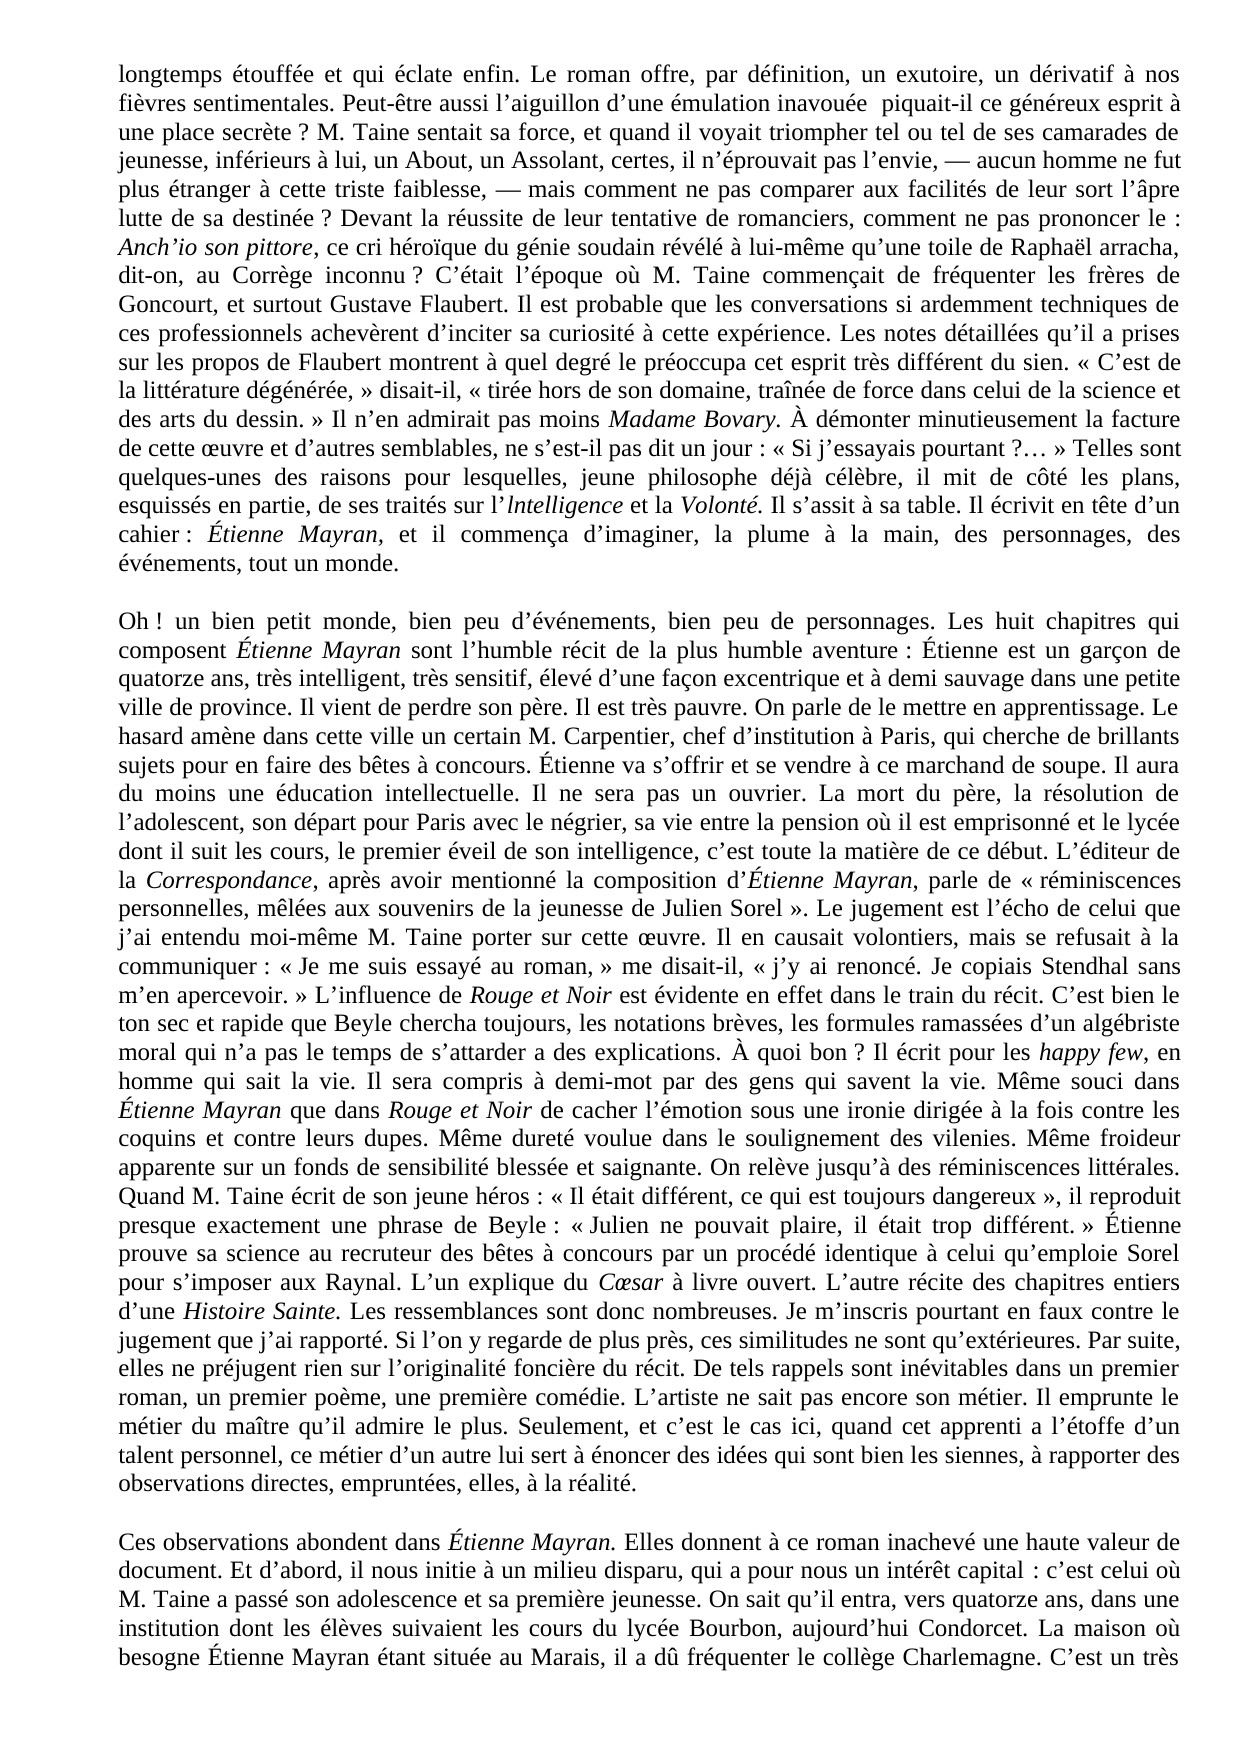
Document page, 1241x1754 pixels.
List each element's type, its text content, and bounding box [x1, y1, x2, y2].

text Oh ! un bien petit monde, bien peu d’événements, bien peu de personnages. Les huit chapitres qui composent Étienne Mayran sont l’humble récit de la plus humble aventure : Étienne est un garçon de quatorze ans, très intelligent, très sensitif, élevé d’une façon excentrique et à demi sauvage dans une petite ville de province. Il vient de perdre son père. Il est très pauvre. On parle de le mettre en apprentissage. Le hasard amène dans cette ville un certain M. Carpentier, chef d’institution à Paris, qui cherche de brillants sujets pour en faire des bêtes à concours. Étienne va s’offrir et se vendre à ce marchand de soupe. Il aura du moins une éducation intellectuelle. Il ne sera pas un ouvrier. La mort du père, la résolution de l’adolescent, son départ pour Paris avec le négrier, sa vie entre la pension où il est emprisonné et le lycée dont il suit les cours, le premier éveil de son intelligence, c’est toute la matière de ce début. L’éditeur de la Correspondance, après avoir mentionné la composition d’Étienne Mayran, parle de « réminiscences personnelles, mêlées aux souvenirs de la jeunesse de Julien Sorel ». Le jugement est l’écho de celui que j’ai entendu moi-même M. Taine porter sur cette œuvre. Il en causait volontiers, mais se refusait à la communiquer : « Je me suis essayé au roman, » me disait-il, « j’y ai renoncé. Je copiais Stendhal sans m’en apercevoir. » L’influence de Rouge et Noir est évidente en effet dans le train du récit. C’est bien le ton sec et rapide que Beyle chercha toujours, les notations brèves, les formules ramassées d’un algébriste moral qui n’a pas le temps de s’attarder a des explications. À quoi bon ? Il écrit pour les happy few, en homme qui sait la vie. Il sera compris à demi-mot par des gens qui savent la vie. Même souci dans Étienne Mayran que dans Rouge et Noir de cacher l’émotion sous une ironie dirigée à la fois contre les coquins et contre leurs dupes. Même dureté voulue dans le soulignement des vilenies. Même froideur apparente sur un fonds de sensibilité blessée et saignante. On relève jusqu’à des réminiscences littérales. Quand M. Taine écrit de son jeune héros : « Il était différent, ce qui est toujours dangereux », il reproduit presque exactement une phrase de Beyle : « Julien ne pouvait plaire, il était trop différent. » Étienne prouve sa science au recruteur des bêtes à concours par un procédé identique à celui qu’emploie Sorel pour s’imposer aux Raynal. L’un explique du Cœsar à livre ouvert. L’autre récite des chapitres entiers d’une Histoire Sainte. Les ressemblances sont donc nombreuses. Je m’inscris pourtant en faux contre le jugement que j’ai rapporté. Si l’on y regarde de plus près, ces similitudes ne sont qu’extérieures. Par suite, elles ne préjugent rien sur l’originalité foncière du récit. De tels rappels sont inévitables dans un premier roman, un premier poème, une première comédie. L’artiste ne sait pas encore son métier. Il emprunte le métier du maître qu’il admire le plus. Seulement, et c’est le cas ici, quand cet apprenti a l’étoffe d’un talent personnel, ce métier d’un autre lui sert à énoncer des idées qui sont bien les siennes, à rapporter des observations directes, empruntées, elles, à la réalité. [118, 606, 1181, 1497]
text Ces observations abondent dans Étienne Mayran. Elles donnent à ce roman inachevé une haute valeur de document. Et d’abord, il nous initie à un milieu disparu, qui a pour nous un intérêt capital : c’est celui où M. Taine a passé son adolescence et sa première jeunesse. On sait qu’il entra, vers quatorze ans, dans une institution dont les élèves suivaient les cours du lycée Bourbon, aujourd’hui Condorcet. La maison où besogne Étienne Mayran étant située au Marais, il a dû fréquenter le collège Charlemagne. C’est un très [118, 1527, 1181, 1671]
text longtemps étouffée et qui éclate enfin. Le roman offre, par définition, un exutoire, un dérivatif à nos fièvres sentimentales. Peut-être aussi l’aiguillon d’une émulation inavouée piquait-il ce généreux esprit à une place secrète ? M. Taine sentait sa force, et quand il voyait triompher tel ou tel de ses camarades de jeunesse, inférieurs à lui, un About, un Assolant, certes, il n’éprouvait pas l’envie, — aucun homme ne fut plus étranger à cette triste faiblesse, — mais comment ne pas comparer aux facilités de leur sort l’âpre lutte de sa destinée ? Devant la réussite de leur tentative de romanciers, comment ne pas prononcer le : Anch’io son pittore, ce cri héroïque du génie soudain révélé à lui-même qu’une toile de Raphaël arracha, dit-on, au Corrège inconnu ? C’était l’époque où M. Taine commençait de fréquenter les frères de Goncourt, et surtout Gustave Flaubert. Il est probable que les conversations si ardemment techniques de ces professionnels achevèrent d’inciter sa curiosité à cette expérience. Les notes détaillées qu’il a prises sur les propos de Flaubert montrent à quel degré le préoccupa cet esprit très différent du sien. « C’est de la littérature dégénérée, » disait-il, « tirée hors de son domaine, traînée de force dans celui de la science et des arts du dessin. » Il n’en admirait pas moins Madame Bovary. À démonter minutieusement la facture de cette œuvre et d’autres semblables, ne s’est-il pas dit un jour : « Si j’essayais pourtant ?… » Telles sont quelques-unes des raisons pour lesquelles, jeune philosophe déjà célèbre, il mit de côté les plans, esquissés en partie, de ses traités sur l’lntelligence et la Volonté. Il s’assit à sa table. Il écrivit en tête d’un cahier : Étienne Mayran, et il commença d’imaginer, la plume à la main, des personnages, des événements, tout un monde. [118, 59, 1181, 577]
